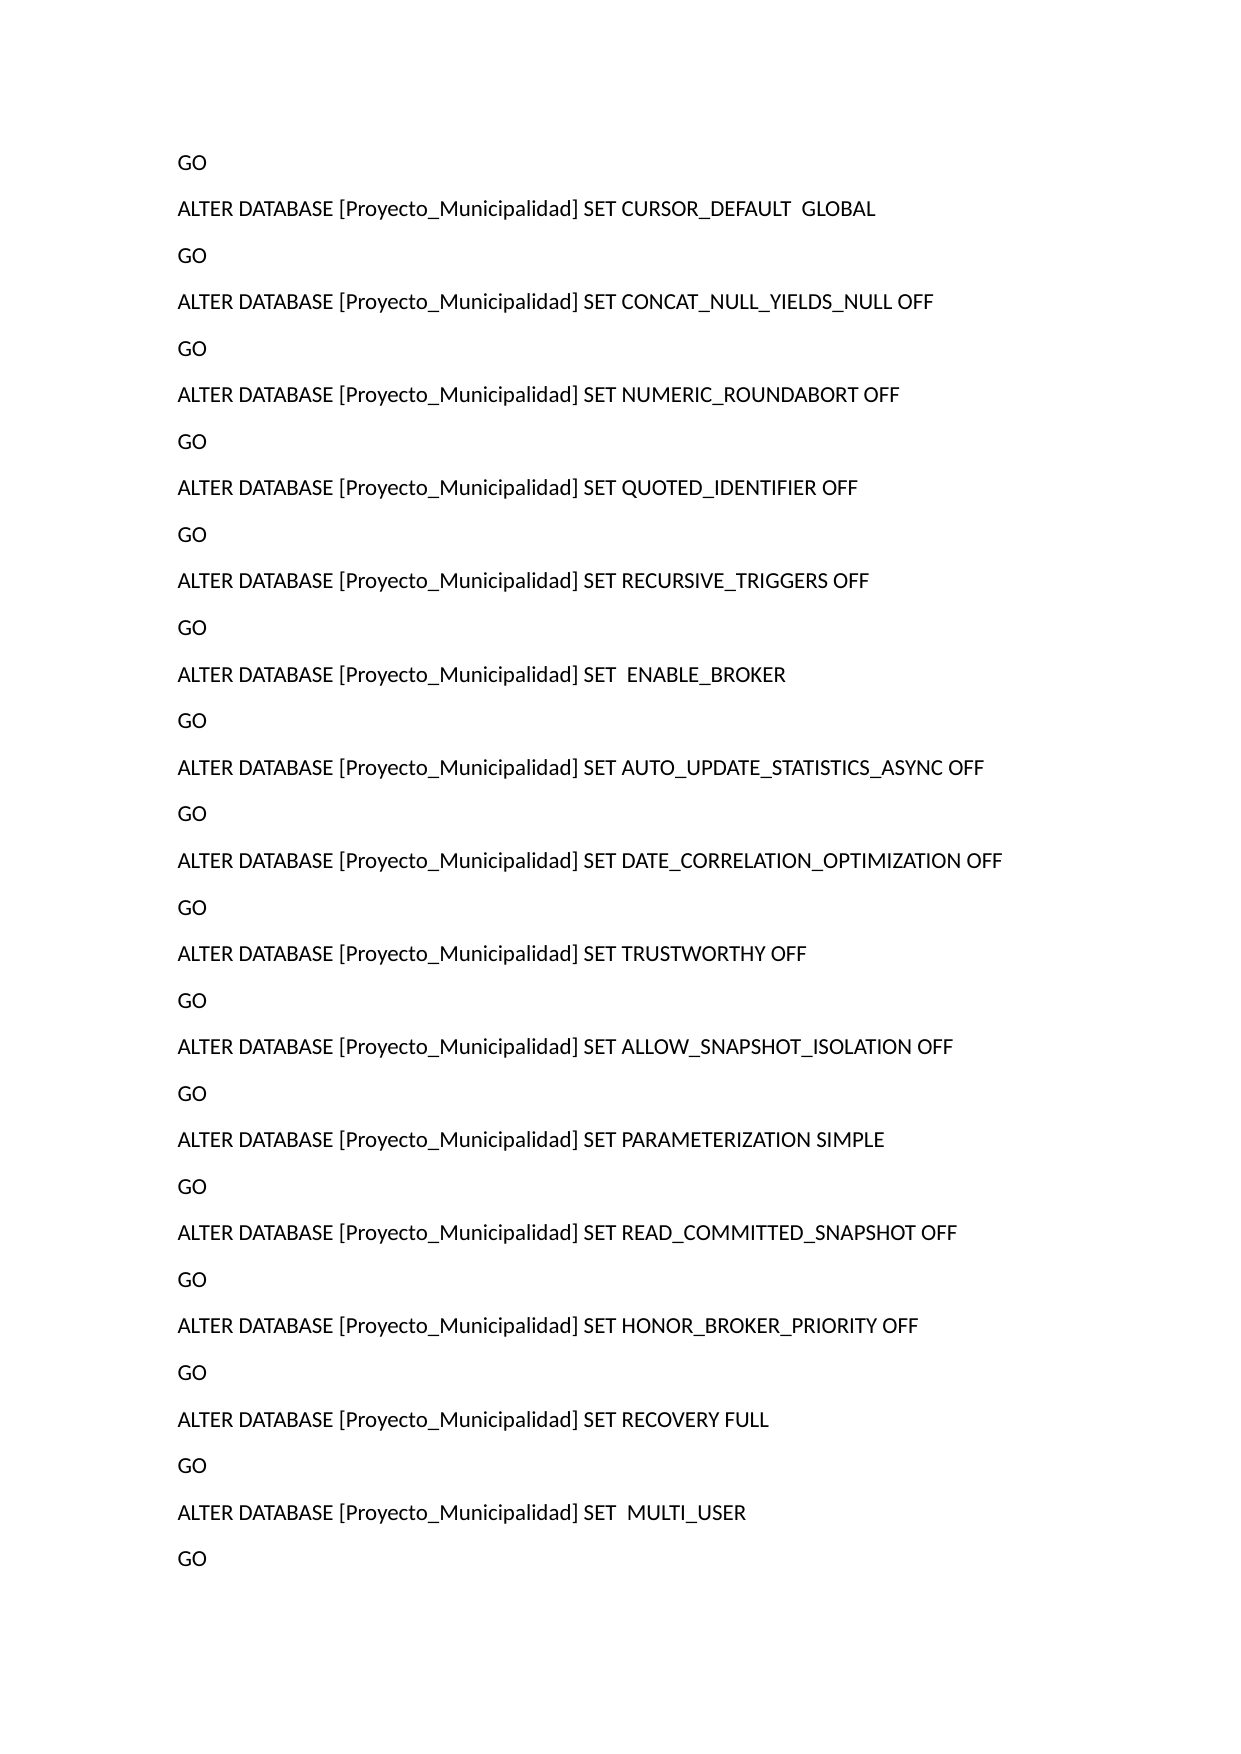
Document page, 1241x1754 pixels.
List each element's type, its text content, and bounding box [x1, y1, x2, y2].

text ALTER DATABASE [Proyecto_Municipalidad] SET AUTO_UPDATE_STATISTICS_ASYNC OFF [177, 753, 1063, 781]
text GO [177, 241, 1063, 269]
text ALTER DATABASE [Proyecto_Municipalidad] SET RECURSIVE_TRIGGERS OFF [177, 567, 1063, 595]
text GO [177, 427, 1063, 455]
text ALTER DATABASE [Proyecto_Municipalidad] SET DATE_CORRELATION_OPTIMIZATION OFF [177, 846, 1063, 874]
text GO [177, 986, 1063, 1014]
text GO [177, 1358, 1063, 1386]
text ALTER DATABASE [Proyecto_Municipalidad] SET TRUSTWORTHY OFF [177, 939, 1063, 967]
text GO [177, 148, 1063, 176]
text GO [177, 520, 1063, 548]
text GO [177, 1265, 1063, 1293]
text GO [177, 613, 1063, 641]
text GO [177, 1079, 1063, 1107]
text GO [177, 1172, 1063, 1200]
text ALTER DATABASE [Proyecto_Municipalidad] SET READ_COMMITTED_SNAPSHOT OFF [177, 1218, 1063, 1247]
text ALTER DATABASE [Proyecto_Municipalidad] SET NUMERIC_ROUNDABORT OFF [177, 380, 1063, 408]
text ALTER DATABASE [Proyecto_Municipalidad] SET CONCAT_NULL_YIELDS_NULL OFF [177, 287, 1063, 315]
text ALTER DATABASE [Proyecto_Municipalidad] SET ALLOW_SNAPSHOT_ISOLATION OFF [177, 1032, 1063, 1060]
text ALTER DATABASE [Proyecto_Municipalidad] SET QUOTED_IDENTIFIER OFF [177, 473, 1063, 502]
text GO [177, 334, 1063, 362]
text ALTER DATABASE [Proyecto_Municipalidad] SET MULTI_USER [177, 1498, 1063, 1526]
text ALTER DATABASE [Proyecto_Municipalidad] SET CURSOR_DEFAULT GLOBAL [177, 194, 1063, 222]
text GO [177, 1451, 1063, 1479]
text ALTER DATABASE [Proyecto_Municipalidad] SET PARAMETERIZATION SIMPLE [177, 1125, 1063, 1153]
text GO [177, 893, 1063, 921]
text ALTER DATABASE [Proyecto_Municipalidad] SET RECOVERY FULL [177, 1405, 1063, 1433]
text GO [177, 799, 1063, 827]
text ALTER DATABASE [Proyecto_Municipalidad] SET ENABLE_BROKER [177, 660, 1063, 688]
text GO [177, 1544, 1063, 1572]
text GO [177, 706, 1063, 734]
text ALTER DATABASE [Proyecto_Municipalidad] SET HONOR_BROKER_PRIORITY OFF [177, 1312, 1063, 1340]
